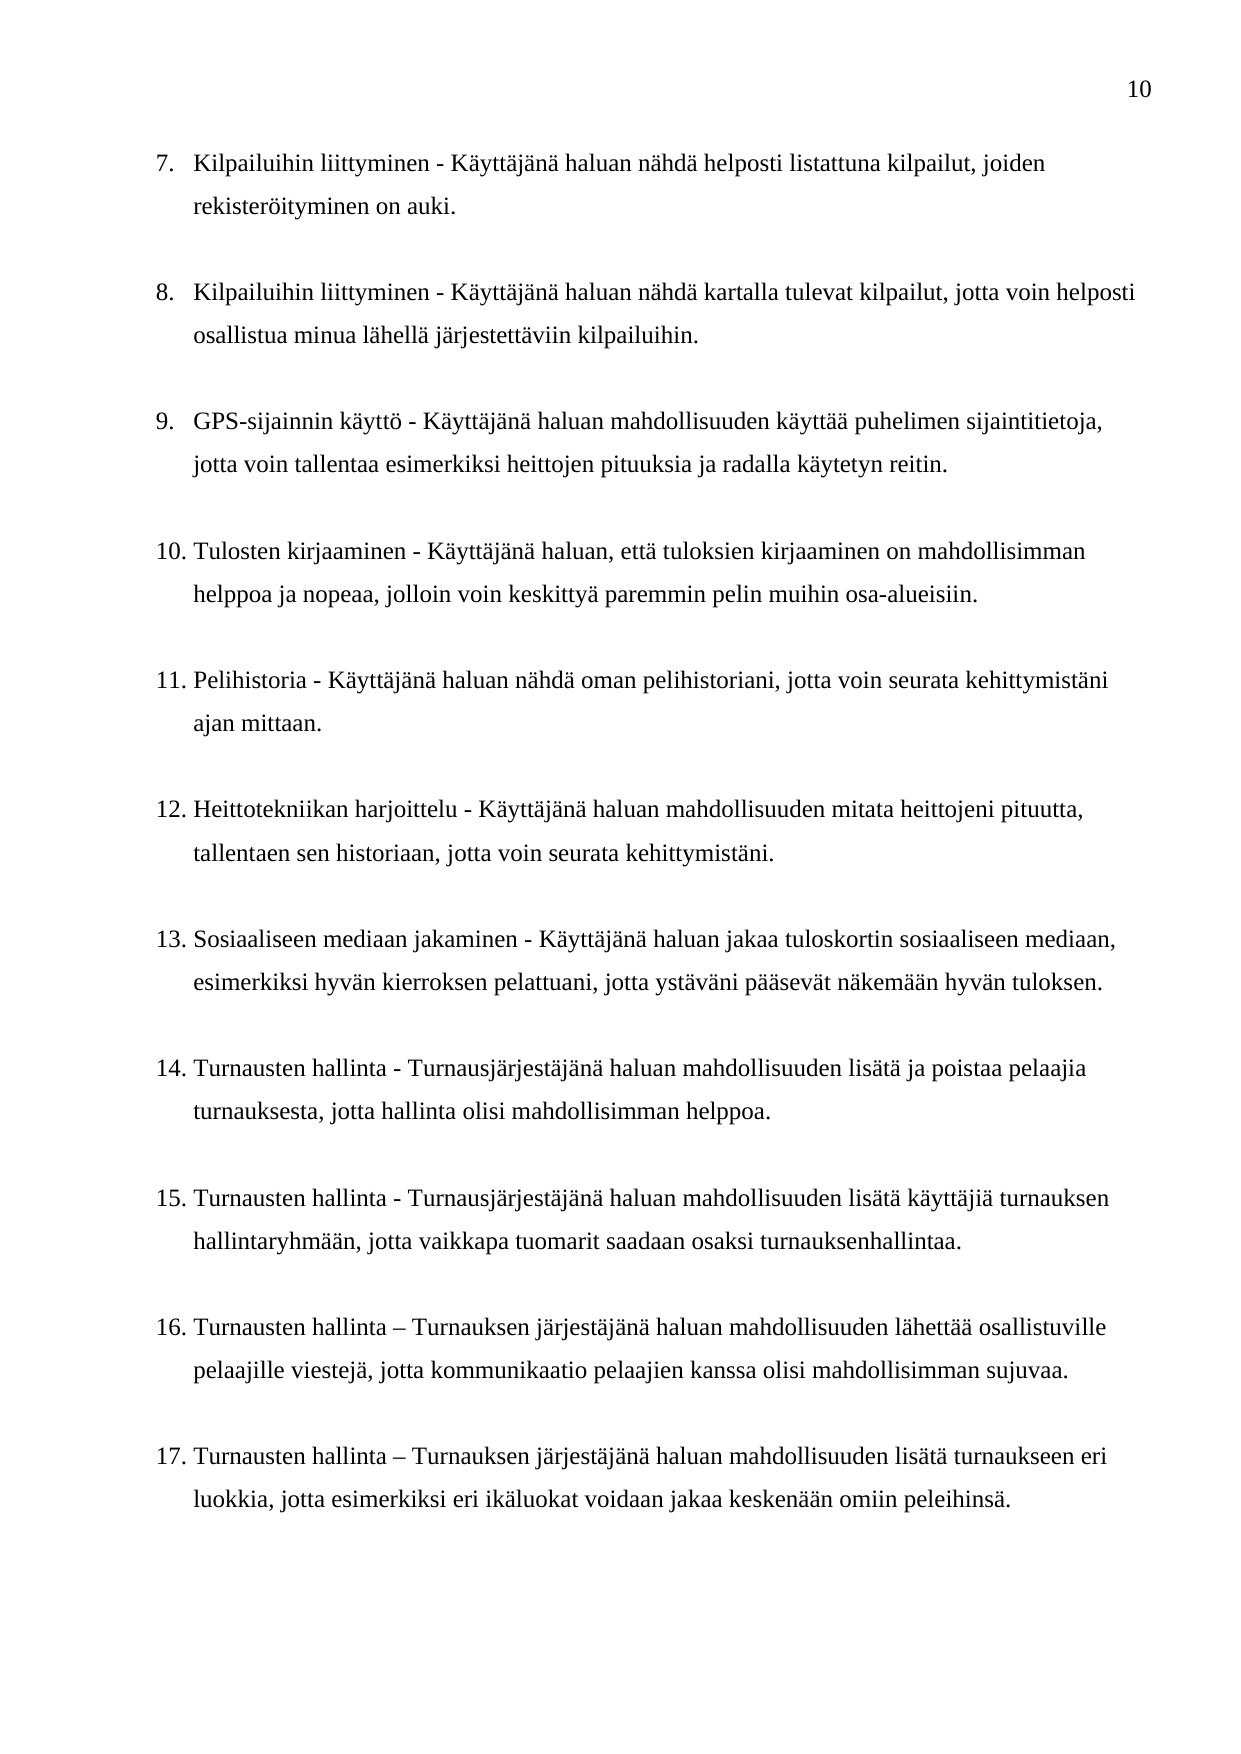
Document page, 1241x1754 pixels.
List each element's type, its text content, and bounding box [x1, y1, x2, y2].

list GPS-sijainnin käyttö - Käyttäjänä haluan mahdollisuuden käyttää puhelimen sijaintitietoja, jotta voin tallentaa esimerkiksi heittojen pituuksia ja radalla käytetyn reitin. [156, 406, 1152, 478]
list Heittotekniikan harjoittelu - Käyttäjänä haluan mahdollisuuden mitata heittojeni pituutta, tallentaen sen historiaan, jotta voin seurata kehittymistäni. [156, 794, 1152, 866]
list Kilpailuihin liittyminen - Käyttäjänä haluan nähdä kartalla tulevat kilpailut, jotta voin helposti osallistua minua lähellä järjestettäviin kilpailuihin. [156, 277, 1152, 349]
list Turnausten hallinta – Turnauksen järjestäjänä haluan mahdollisuuden lähettää osallistuville pelaajille viestejä, jotta kommunikaatio pelaajien kanssa olisi mahdollisimman sujuvaa. [156, 1312, 1152, 1384]
list Sosiaaliseen mediaan jakaminen - Käyttäjänä haluan jakaa tuloskortin sosiaaliseen mediaan, esimerkiksi hyvän kierroksen pelattuani, jotta ystäväni pääsevät näkemään hyvän tuloksen. [156, 924, 1152, 996]
list Turnausten hallinta - Turnausjärjestäjänä haluan mahdollisuuden lisätä ja poistaa pelaajia turnauksesta, jotta hallinta olisi mahdollisimman helppoa. [156, 1053, 1152, 1125]
list Turnausten hallinta - Turnausjärjestäjänä haluan mahdollisuuden lisätä käyttäjiä turnauksen hallintaryhmään, jotta vaikkapa tuomarit saadaan osaksi turnauksenhallintaa. [156, 1183, 1152, 1254]
list Tulosten kirjaaminen - Käyttäjänä haluan, että tuloksien kirjaaminen on mahdollisimman helppoa ja nopeaa, jolloin voin keskittyä paremmin pelin muihin osa-alueisiin. [156, 536, 1152, 608]
list Kilpailuihin liittyminen - Käyttäjänä haluan nähdä helposti listattuna kilpailut, joiden rekisteröityminen on auki. [156, 148, 1152, 219]
list Turnausten hallinta – Turnauksen järjestäjänä haluan mahdollisuuden lisätä turnaukseen eri luokkia, jotta esimerkiksi eri ikäluokat voidaan jakaa keskenään omiin peleihinsä. [156, 1441, 1152, 1513]
list Pelihistoria - Käyttäjänä haluan nähdä oman pelihistoriani, jotta voin seurata kehittymistäni ajan mittaan. [156, 665, 1152, 737]
